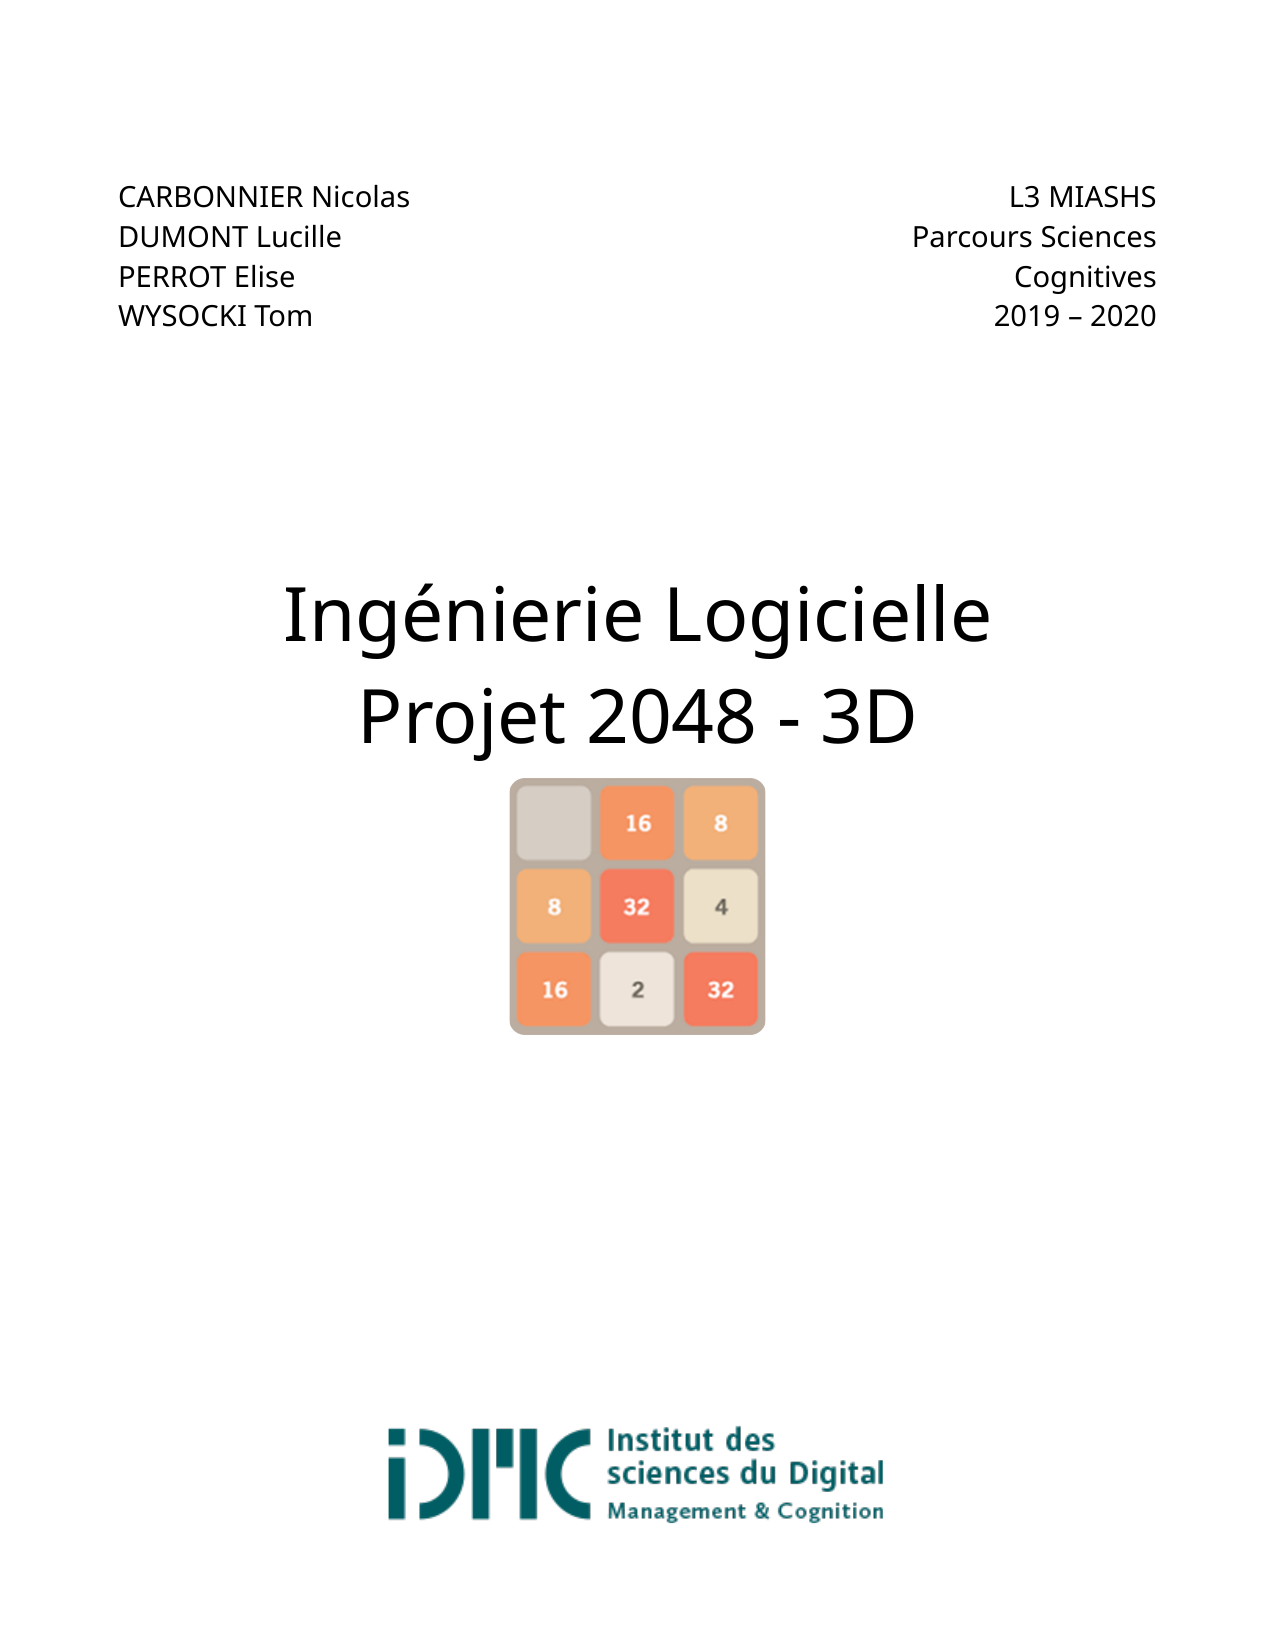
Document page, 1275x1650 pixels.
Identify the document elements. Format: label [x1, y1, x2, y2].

picture [509, 778, 766, 1035]
picture [387, 1415, 888, 1536]
